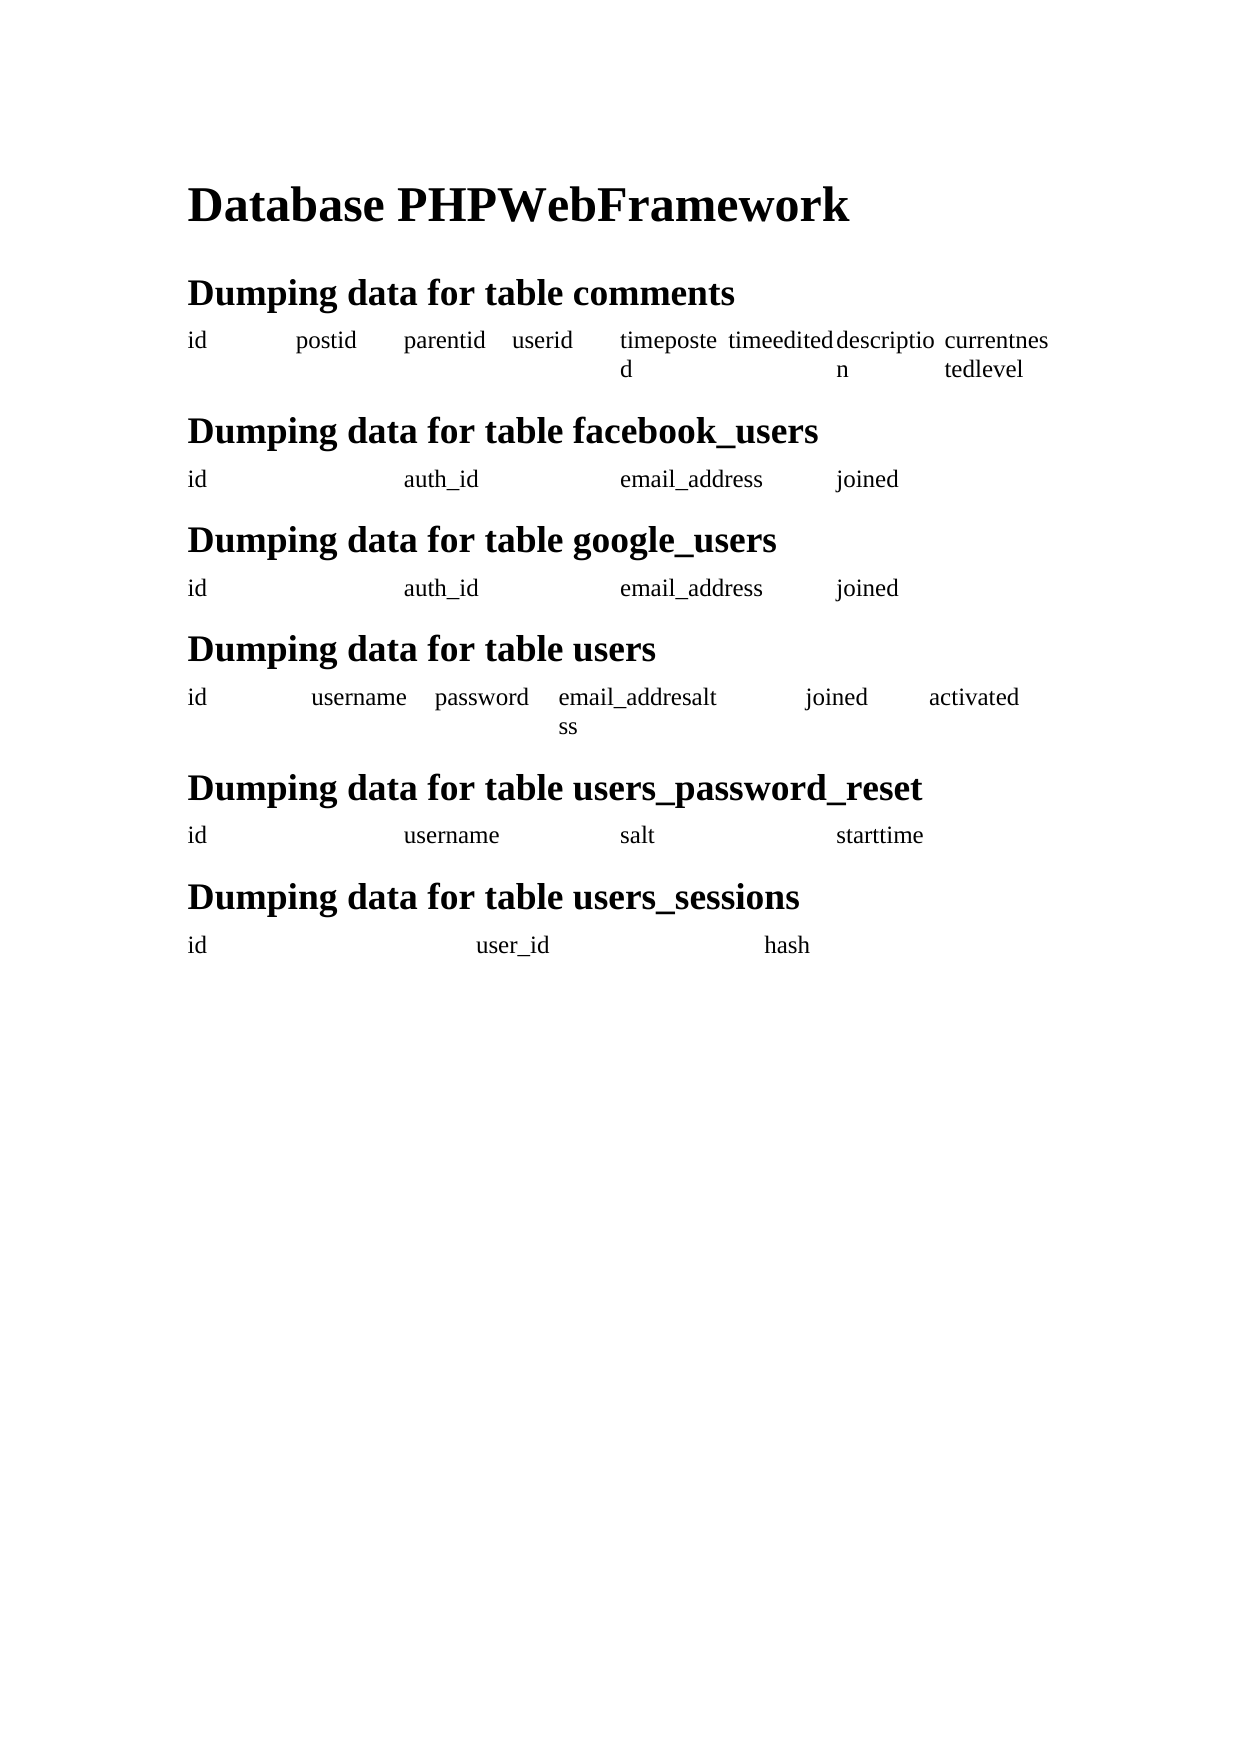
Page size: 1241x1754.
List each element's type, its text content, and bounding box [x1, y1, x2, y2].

table_header currentnestedlevel [944, 326, 1053, 383]
table_header description [836, 326, 944, 383]
table_header joined [805, 683, 929, 740]
table_header parentid [404, 326, 512, 383]
subtitle Dumping data for table users [187, 627, 1053, 670]
table_header userid [512, 326, 620, 383]
table_header starttime [836, 821, 1053, 849]
subtitle Dumping data for table users_sessions [187, 874, 1053, 917]
table_header id [188, 326, 296, 383]
table_header joined [836, 464, 1053, 492]
subtitle Dumping data for table facebook_users [187, 408, 1053, 451]
table_header email_address [558, 683, 682, 740]
table_header salt [620, 821, 836, 849]
table_header auth_id [404, 573, 620, 602]
table_header auth_id [404, 464, 620, 492]
subtitle Dumping data for table comments [187, 270, 1053, 313]
subtitle Dumping data for table google_users [187, 517, 1053, 561]
table_header id [188, 464, 404, 492]
table_header hash [764, 930, 1053, 959]
table_header id [188, 930, 476, 959]
table_header joined [836, 573, 1053, 602]
table_header timeposted [620, 326, 728, 383]
table_header id [188, 683, 311, 740]
table_header username [311, 683, 434, 740]
table_header username [404, 821, 620, 849]
table_header timeedited [728, 326, 836, 383]
table_header salt [682, 683, 805, 740]
table_header user_id [476, 930, 764, 959]
table_header id [188, 821, 404, 849]
table_header email_address [620, 464, 836, 492]
table_header email_address [620, 573, 836, 602]
subtitle Database PHPWebFramework [187, 175, 1053, 232]
table_header password [435, 683, 558, 740]
table_header postid [296, 326, 404, 383]
subtitle Dumping data for table users_password_reset [187, 765, 1053, 808]
table_header id [188, 573, 404, 602]
table_header activated [929, 683, 1053, 740]
